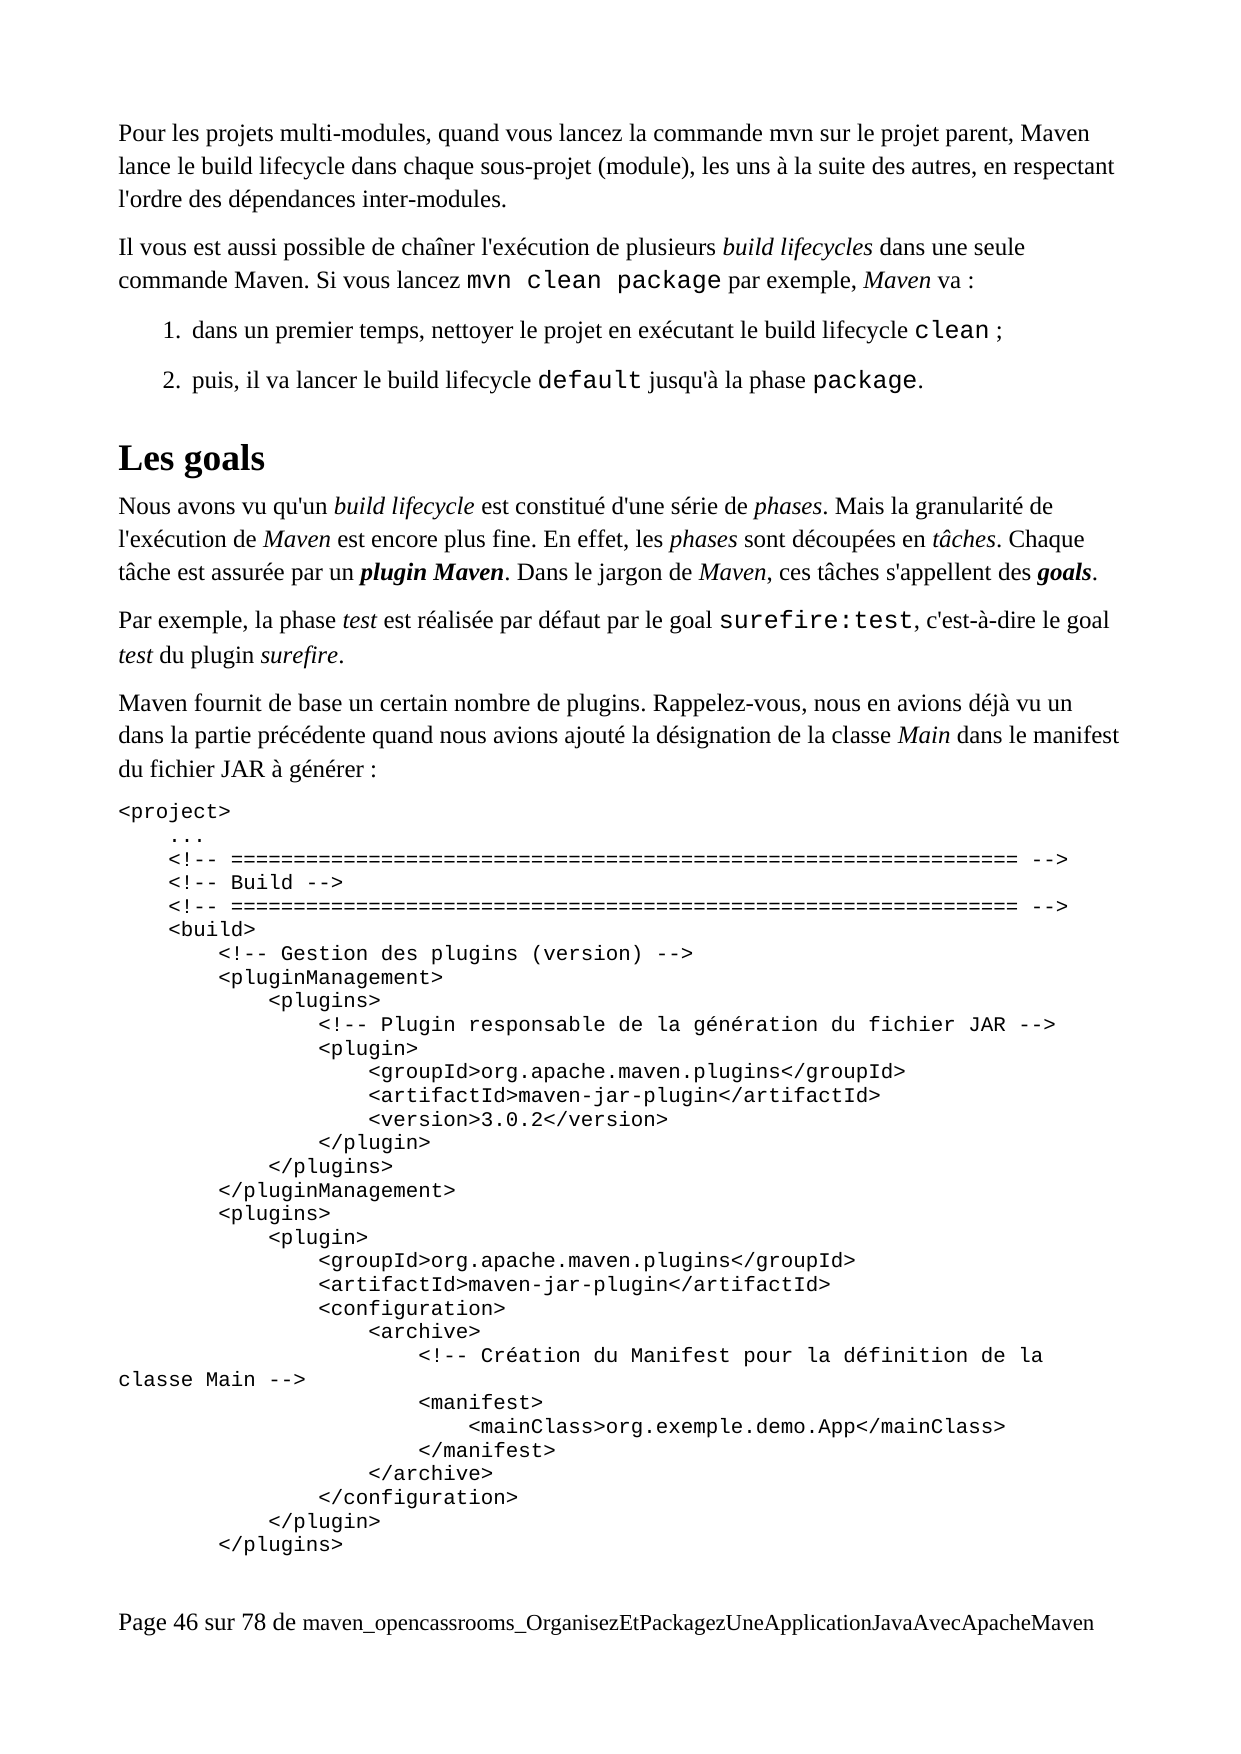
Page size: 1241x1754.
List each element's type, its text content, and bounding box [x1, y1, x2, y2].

text <plugins> [118, 1203, 1122, 1227]
text ... [118, 825, 1122, 848]
text <manifest> [118, 1392, 1122, 1416]
text <plugins> [118, 990, 1122, 1014]
text <!-- Gestion des plugins (version) --> [118, 943, 1122, 967]
text <archive> [118, 1321, 1122, 1345]
text <artifactId>maven-jar-plugin</artifactId> [118, 1085, 1122, 1109]
text <plugin> [118, 1038, 1122, 1061]
text Maven fournit de base un certain nombre de plugins. Rappelez-vous, nous en avions déjà vu un dans la partie précédente quand nous avions ajouté la désignation de la classe Main dans le manifest du fichier JAR à générer : [118, 688, 1122, 782]
text </plugin> [118, 1511, 1122, 1534]
text <artifactId>maven-jar-plugin</artifactId> [118, 1274, 1122, 1298]
text <plugin> [118, 1227, 1122, 1251]
text <!-- =============================================================== --> [118, 848, 1122, 872]
text </plugins> [118, 1534, 1122, 1558]
text <!-- =============================================================== --> [118, 896, 1122, 919]
text Nous avons vu qu'un build lifecycle est constitué d'une série de phases. Mais la granularité de l'exécution de Maven est encore plus fine. En effet, les phases sont découpées en tâches. Chaque tâche est assurée par un plugin Maven. Dans le jargon de Maven, ces tâches s'appellent des goals. [118, 491, 1122, 586]
text <build> [118, 919, 1122, 943]
text </archive> [118, 1463, 1122, 1487]
text <!-- Build --> [118, 872, 1122, 896]
text </configuration> [118, 1487, 1122, 1511]
text <groupId>org.apache.maven.plugins</groupId> [118, 1251, 1122, 1274]
text </pluginManagement> [118, 1179, 1122, 1203]
text <!-- Création du Manifest pour la définition de la classe Main --> [118, 1345, 1122, 1392]
text Pour les projets multi-modules, quand vous lancez la commande mvn sur le projet parent, Maven lance le build lifecycle dans chaque sous-projet (module), les uns à la suite des autres, en respectant l'ordre des dépendances inter-modules. [118, 118, 1122, 213]
text <pluginManagement> [118, 967, 1122, 990]
text <configuration> [118, 1298, 1122, 1321]
text <!-- Plugin responsable de la génération du fichier JAR --> [118, 1014, 1122, 1038]
text </plugin> [118, 1132, 1122, 1156]
text </manifest> [118, 1440, 1122, 1463]
subtitle Les goals [118, 436, 1122, 479]
list dans un premier temps, nettoyer le projet en exécutant le build lifecycle clean ; [162, 315, 1122, 346]
text Il vous est aussi possible de chaîner l'exécution de plusieurs build lifecycles dans une seule commande Maven. Si vous lancez mvn clean package par exemple, Maven va : [118, 232, 1122, 296]
text <mainClass>org.exemple.demo.App</mainClass> [118, 1416, 1122, 1440]
text </plugins> [118, 1156, 1122, 1179]
text <version>3.0.2</version> [118, 1109, 1122, 1132]
text Par exemple, la phase test est réalisée par défaut par le goal surefire:test, c'est-à-dire le goal test du plugin surefire. [118, 605, 1122, 669]
text <groupId>org.apache.maven.plugins</groupId> [118, 1061, 1122, 1085]
list puis, il va lancer le build lifecycle default jusqu'à la phase package. [162, 365, 1122, 396]
text <project> [118, 801, 1122, 825]
